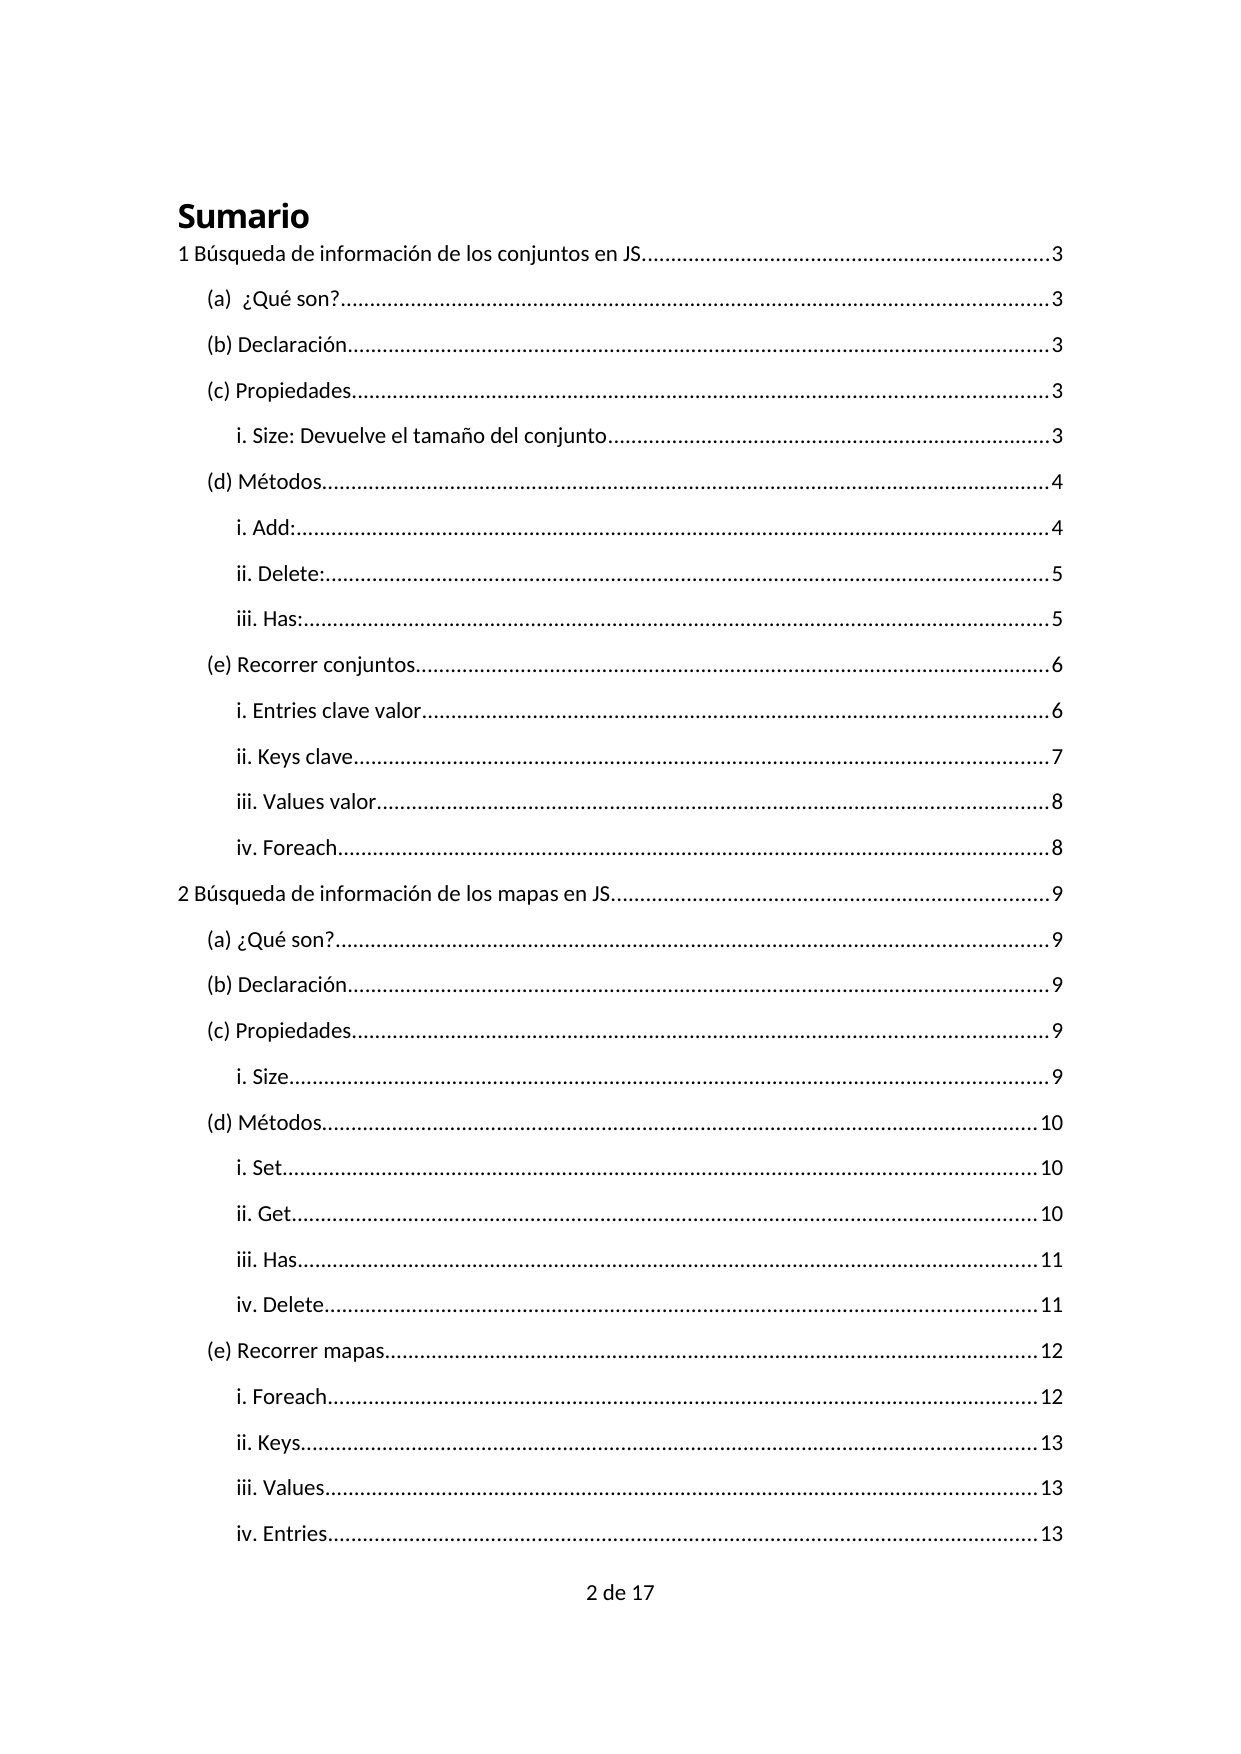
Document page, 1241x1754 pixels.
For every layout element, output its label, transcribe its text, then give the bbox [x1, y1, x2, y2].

text ii. Delete: 5 [236, 559, 1063, 587]
text i. Size 9 [236, 1062, 1063, 1090]
text (c) Propiedades 3 [207, 376, 1063, 404]
text ii. Keys clave 7 [236, 742, 1063, 770]
text iv. Entries 13 [236, 1519, 1063, 1547]
text (e) Recorrer mapas 12 [207, 1336, 1063, 1364]
text (b) Declaración 9 [207, 970, 1063, 998]
text iii. Has: 5 [236, 604, 1063, 633]
text iii. Has 11 [236, 1245, 1063, 1273]
text i. Set 10 [236, 1153, 1063, 1181]
text (d) Métodos 10 [207, 1108, 1063, 1136]
text iii. Values 13 [236, 1473, 1063, 1501]
text (a) ¿Qué son? 3 [207, 284, 1063, 312]
text 1 Búsqueda de información de los conjuntos en JS. 3 [177, 239, 1063, 267]
text i. Foreach 12 [236, 1382, 1063, 1410]
text (c) Propiedades 9 [207, 1016, 1063, 1044]
text i. Size: Devuelve el tamaño del conjunto 3 [236, 422, 1063, 450]
text (a) ¿Qué son? 9 [207, 925, 1063, 953]
text iv. Delete 11 [236, 1291, 1063, 1318]
text iii. Values valor 8 [236, 787, 1063, 816]
text ii. Keys 13 [236, 1428, 1063, 1456]
subtitle Sumario [177, 193, 1063, 239]
text (e) Recorrer conjuntos 6 [207, 650, 1063, 678]
text ii. Get 10 [236, 1199, 1063, 1227]
text (d) Métodos 4 [207, 467, 1063, 495]
text (b) Declaración 3 [207, 330, 1063, 358]
text iv. Foreach 8 [236, 833, 1063, 861]
text i. Add: 4 [236, 513, 1063, 541]
text 2 Búsqueda de información de los mapas en JS. 9 [177, 879, 1063, 907]
text i. Entries clave valor 6 [236, 696, 1063, 724]
